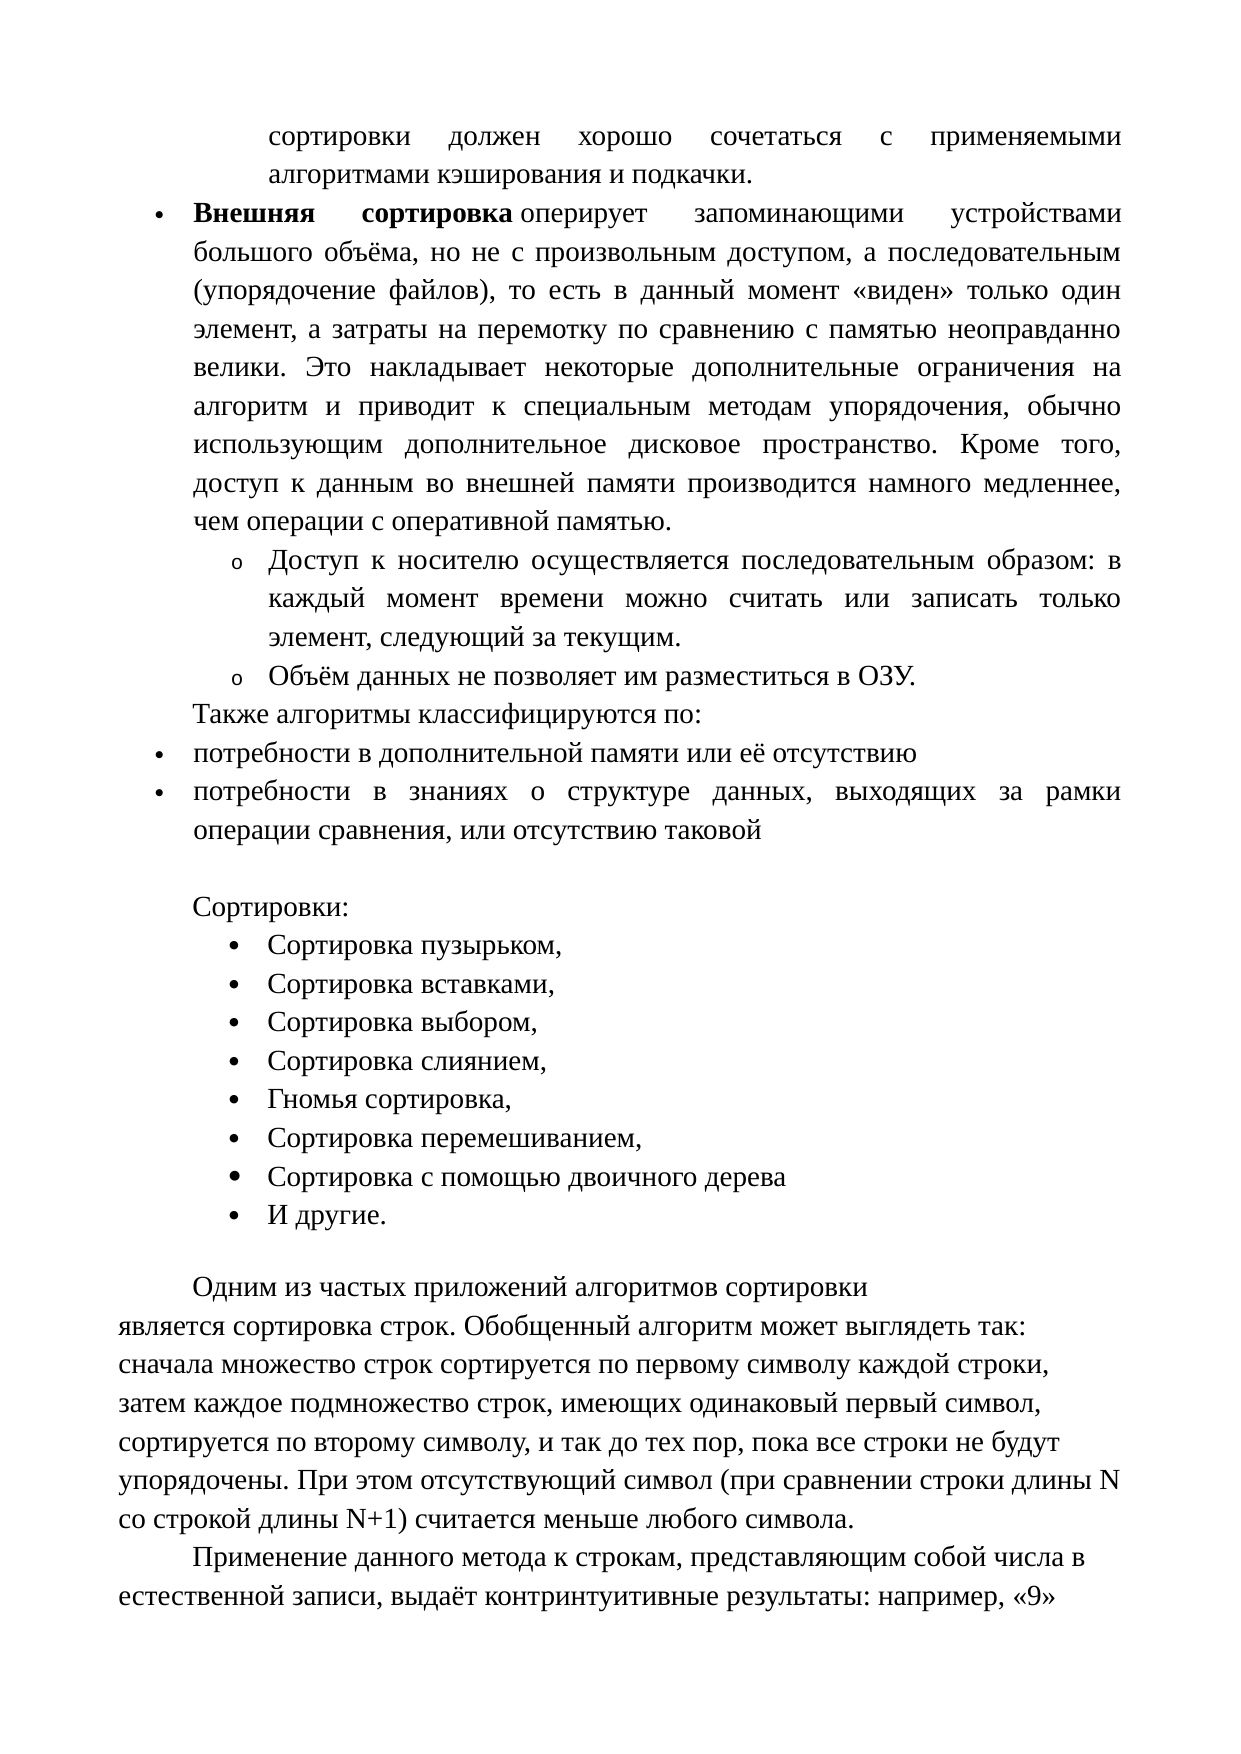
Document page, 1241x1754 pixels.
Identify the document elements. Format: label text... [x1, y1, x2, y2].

list Сортировка пузырьком, [229, 927, 1122, 961]
text Одним из частых приложений алгоритмов сортировки является сортировка строк. Обобщенный алгоритм может выглядеть так: сначала множество строк сортируется по первому символу каждой строки, затем каждое подмножество строк, имеющих одинаковый первый символ, сортируется по второму символу, и так до тех пор, пока все строки не будут упорядочены. При этом отсутствующий символ (при сравнении строки длины N со строкой длины N+1) считается меньше любого символа. [118, 1269, 1122, 1534]
list Объём данных не позволяет им разместиться в ОЗУ. [231, 658, 1122, 691]
list Сортировка перемешиванием, [229, 1120, 1122, 1154]
list Сортировка слиянием, [229, 1043, 1122, 1077]
list Сортировка выбором, [229, 1004, 1122, 1038]
list Гномья сортировка, [229, 1082, 1122, 1115]
text Сортировки: [118, 889, 1122, 922]
list И другие. [229, 1197, 1122, 1231]
list потребности в знаниях о структуре данных, выходящих за рамки операции сравнения, или отсутствию таковой [156, 773, 1122, 845]
list потребности в дополнительной памяти или её отсутствию [156, 735, 1122, 768]
list Сортировка с помощью двоичного дерева [229, 1159, 1122, 1192]
list Сортировка вставками, [229, 966, 1122, 999]
list сортировки должен хорошо сочетаться с применяемыми алгоритмами кэширования и подкачки. [231, 118, 1122, 190]
list Доступ к носителю осуществляется последовательным образом: в каждый момент времени можно считать или записать только элемент, следующий за текущим. [231, 542, 1122, 653]
text Также алгоритмы классифицируются по: [118, 696, 1122, 730]
text Применение данного метода к строкам, представляющим собой числа в естественной записи, выдаёт контринтуитивные результаты: например, «9» [118, 1539, 1122, 1611]
list Внешняя сортировка оперирует запоминающими устройствами большого объёма, но не с произвольным доступом, а последовательным (упорядочение файлов), то есть в данный момент «виден» только один элемент, а затраты на перемотку по сравнению с памятью неоправданно велики. Это накладывает некоторые дополнительные ограничения на алгоритм и приводит к специальным методам упорядочения, обычно использующим дополнительное дисковое пространство. Кроме того, доступ к данным во внешней памяти производится намного медленнее, чем операции с оперативной памятью. [156, 195, 1122, 537]
